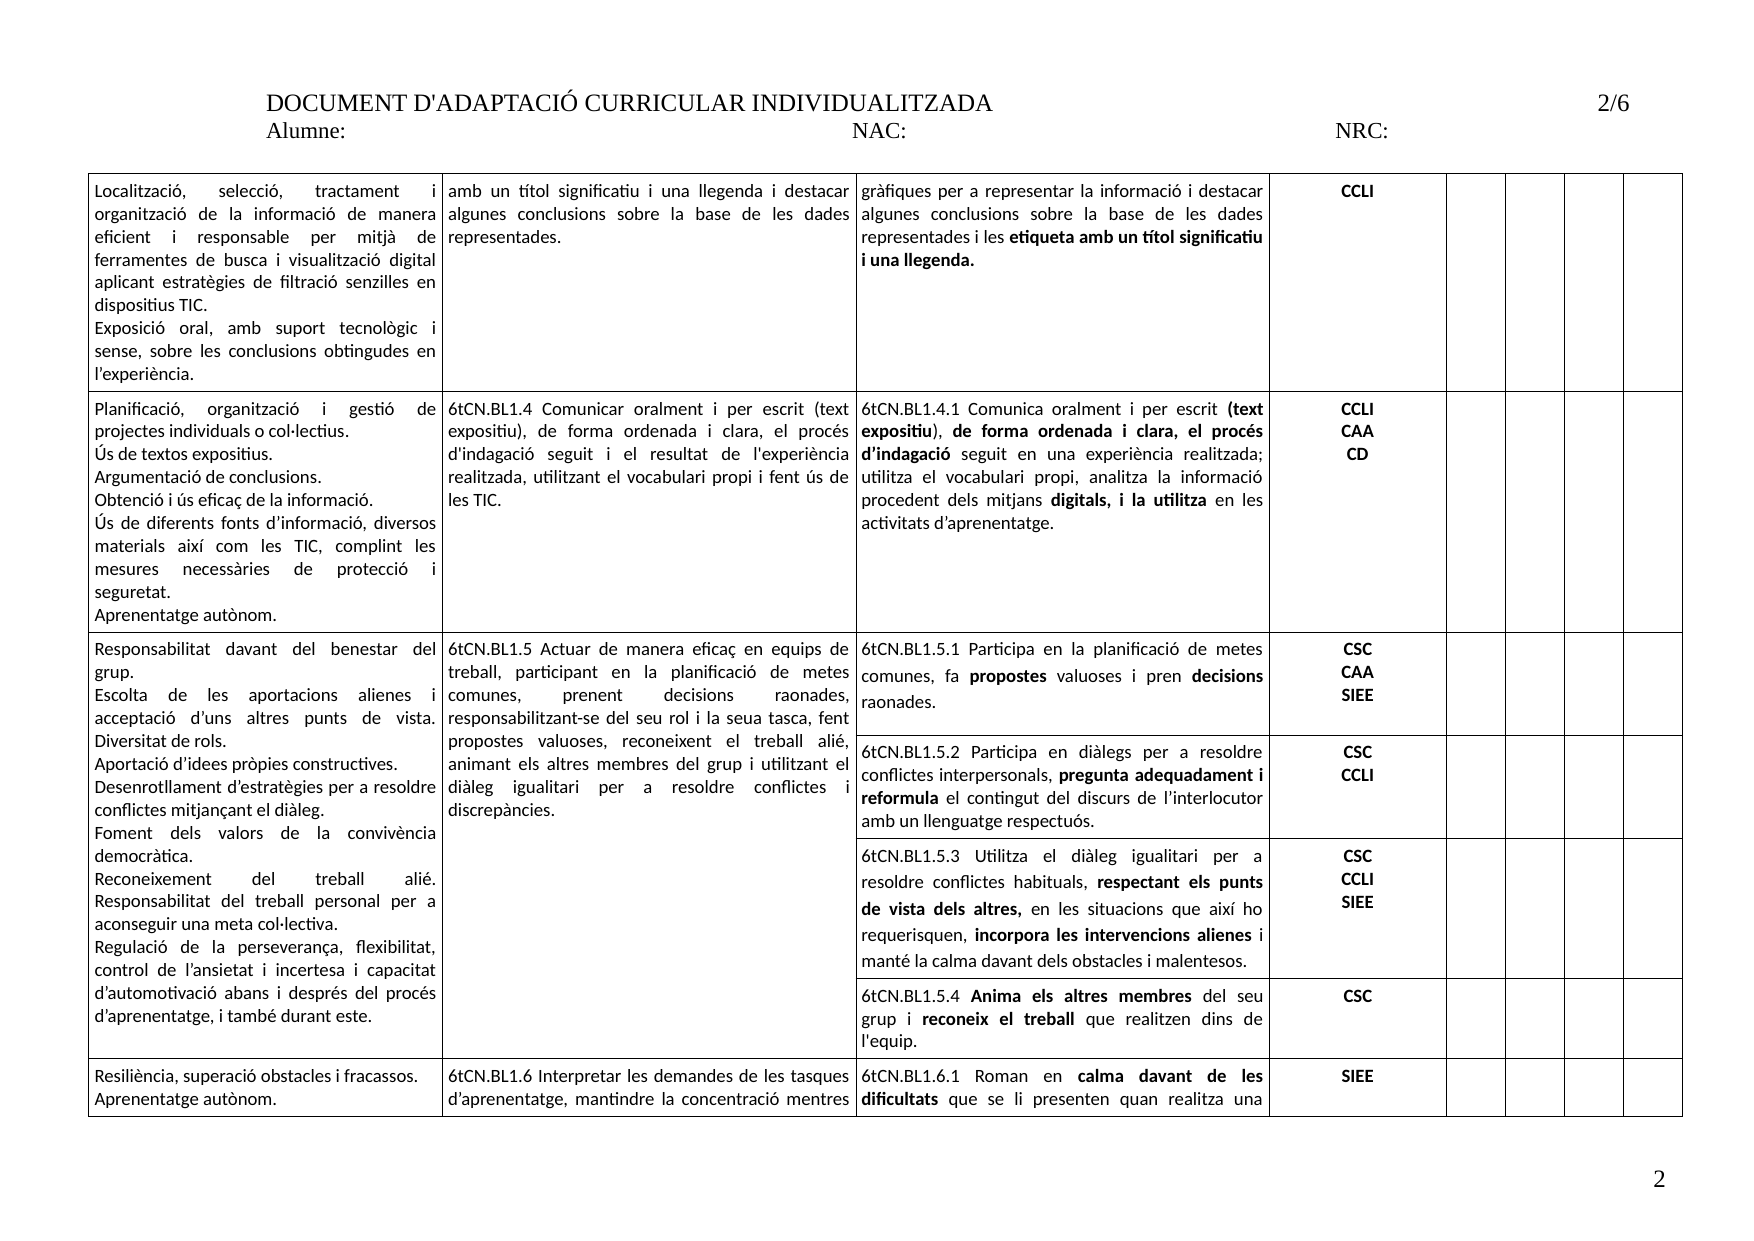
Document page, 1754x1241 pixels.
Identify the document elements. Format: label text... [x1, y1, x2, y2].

table_cell [1447, 392, 1505, 632]
table_cell [1624, 392, 1682, 632]
table_cell amb un títol significatiu i una llegenda i destacar algunes conclusions sobre la base de les dades representades. [443, 174, 856, 391]
table_cell [1565, 839, 1623, 978]
table_cell CSC CCLI [1270, 736, 1446, 838]
table_cell 6tCN.BL1.5.4 Anima els altres membres del seu grup i reconeix el treball que realitzen dins de l'equip. [857, 979, 1269, 1058]
table_cell CSC CAA SIEE [1270, 633, 1446, 735]
table_cell [1506, 839, 1564, 978]
table_cell [1565, 174, 1623, 391]
table_cell 6tCN.BL1.5.1 Participa en la planificació de metes comunes, fa propostes valuoses i pren decisions raonades. [857, 633, 1269, 735]
table_cell Localització, selecció, tractament i organització de la informació de manera eficient i responsable per mitjà de ferramentes de busca i visualització digital aplicant estratègies de filtració senzilles en dispositius TIC. Exposició oral, amb suport tecnològic i sense, sobre les conclusions obtingudes en l’experiència. [89, 174, 442, 391]
table_cell [1447, 1059, 1505, 1116]
table_cell [1447, 174, 1505, 391]
table_cell [1506, 1059, 1564, 1116]
table_cell CSC [1270, 979, 1446, 1058]
table_cell 6tCN.BL1.5.2 Participa en diàlegs per a resoldre conflictes interpersonals, pregunta adequadament i reformula el contingut del discurs de l’interlocutor amb un llenguatge respectuós. [857, 736, 1269, 838]
table_cell 6tCN.BL1.4.1 Comunica oralment i per escrit (text expositiu), de forma ordenada i clara, el procés d’indagació seguit en una experiència realitzada; utilitza el vocabulari propi, analitza la informació procedent dels mitjans digitals, i la utilitza en les activitats d’aprenentatge. [857, 392, 1269, 632]
table_cell [1447, 633, 1505, 735]
table_cell CSC CCLI SIEE [1270, 839, 1446, 978]
table_cell Responsabilitat davant del benestar del grup. Escolta de les aportacions alienes i acceptació d’uns altres punts de vista. Diversitat de rols. Aportació d’idees pròpies constructives. Desenrotllament d’estratègies per a resoldre conflictes mitjançant el diàleg. Foment dels valors de la convivència democràtica. Reconeixement del treball alié. Responsabilitat del treball personal per a aconseguir una meta col·lectiva. Regulació de la perseverança, flexibilitat, control de l’ansietat i incertesa i capacitat d’automotivació abans i després del procés d’aprenentatge, i també durant este. [89, 633, 442, 1058]
table_cell [1624, 633, 1682, 735]
table_cell [1506, 174, 1564, 391]
table_cell [1565, 736, 1623, 838]
table_cell [1506, 633, 1564, 735]
table_cell [1447, 736, 1505, 838]
table_cell [1624, 979, 1682, 1058]
table_cell [1624, 839, 1682, 978]
table_cell 6tCN.BL1.5.3 Utilitza el diàleg igualitari per a resoldre conflictes habituals, respectant els punts de vista dels altres, en les situacions que així ho requerisquen, incorpora les intervencions alienes i manté la calma davant dels obstacles i malentesos. [857, 839, 1269, 978]
table_cell [1447, 979, 1505, 1058]
table_cell [1447, 839, 1505, 978]
table_cell [1565, 1059, 1623, 1116]
table_cell 6tCN.BL1.6 Interpretar les demandes de les tasques d’aprenentatge, mantindre la concentració mentres [443, 1059, 856, 1116]
table_cell Resiliència, superació obstacles i fracassos. Aprenentatge autònom. [89, 1059, 442, 1116]
table_cell [1565, 633, 1623, 735]
table_cell CCLI CAA CD [1270, 392, 1446, 632]
table_cell 6tCN.BL1.4 Comunicar oralment i per escrit (text expositiu), de forma ordenada i clara, el procés d'indagació seguit i el resultat de l'experiència realitzada, utilitzant el vocabulari propi i fent ús de les TIC. [443, 392, 856, 632]
table_cell Planificació, organització i gestió de projectes individuals o col·lectius. Ús de textos expositius. Argumentació de conclusions. Obtenció i ús eficaç de la informació. Ús de diferents fonts d’informació, diversos materials així com les TIC, complint les mesures necessàries de protecció i seguretat. Aprenentatge autònom. [89, 392, 442, 632]
table_cell CCLI [1270, 174, 1446, 391]
table_cell gràfiques per a representar la informació i destacar algunes conclusions sobre la base de les dades representades i les etiqueta amb un títol significatiu i una llegenda. [857, 174, 1269, 391]
table_cell [1565, 392, 1623, 632]
table_cell [1624, 1059, 1682, 1116]
table_cell [1624, 736, 1682, 838]
table_cell 6tCN.BL1.6.1 Roman en calma davant de les dificultats que se li presenten quan realitza una [857, 1059, 1269, 1116]
table_cell [1506, 392, 1564, 632]
table_cell SIEE [1270, 1059, 1446, 1116]
table_cell [1506, 979, 1564, 1058]
table_cell [1624, 174, 1682, 391]
table_cell 6tCN.BL1.5 Actuar de manera eficaç en equips de treball, participant en la planificació de metes comunes, prenent decisions raonades, responsabilitzant-se del seu rol i la seua tasca, fent propostes valuoses, reconeixent el treball alié, animant els altres membres del grup i utilitzant el diàleg igualitari per a resoldre conflictes i discrepàncies. [443, 633, 856, 1058]
table_cell [1506, 736, 1564, 838]
table_cell [1565, 979, 1623, 1058]
